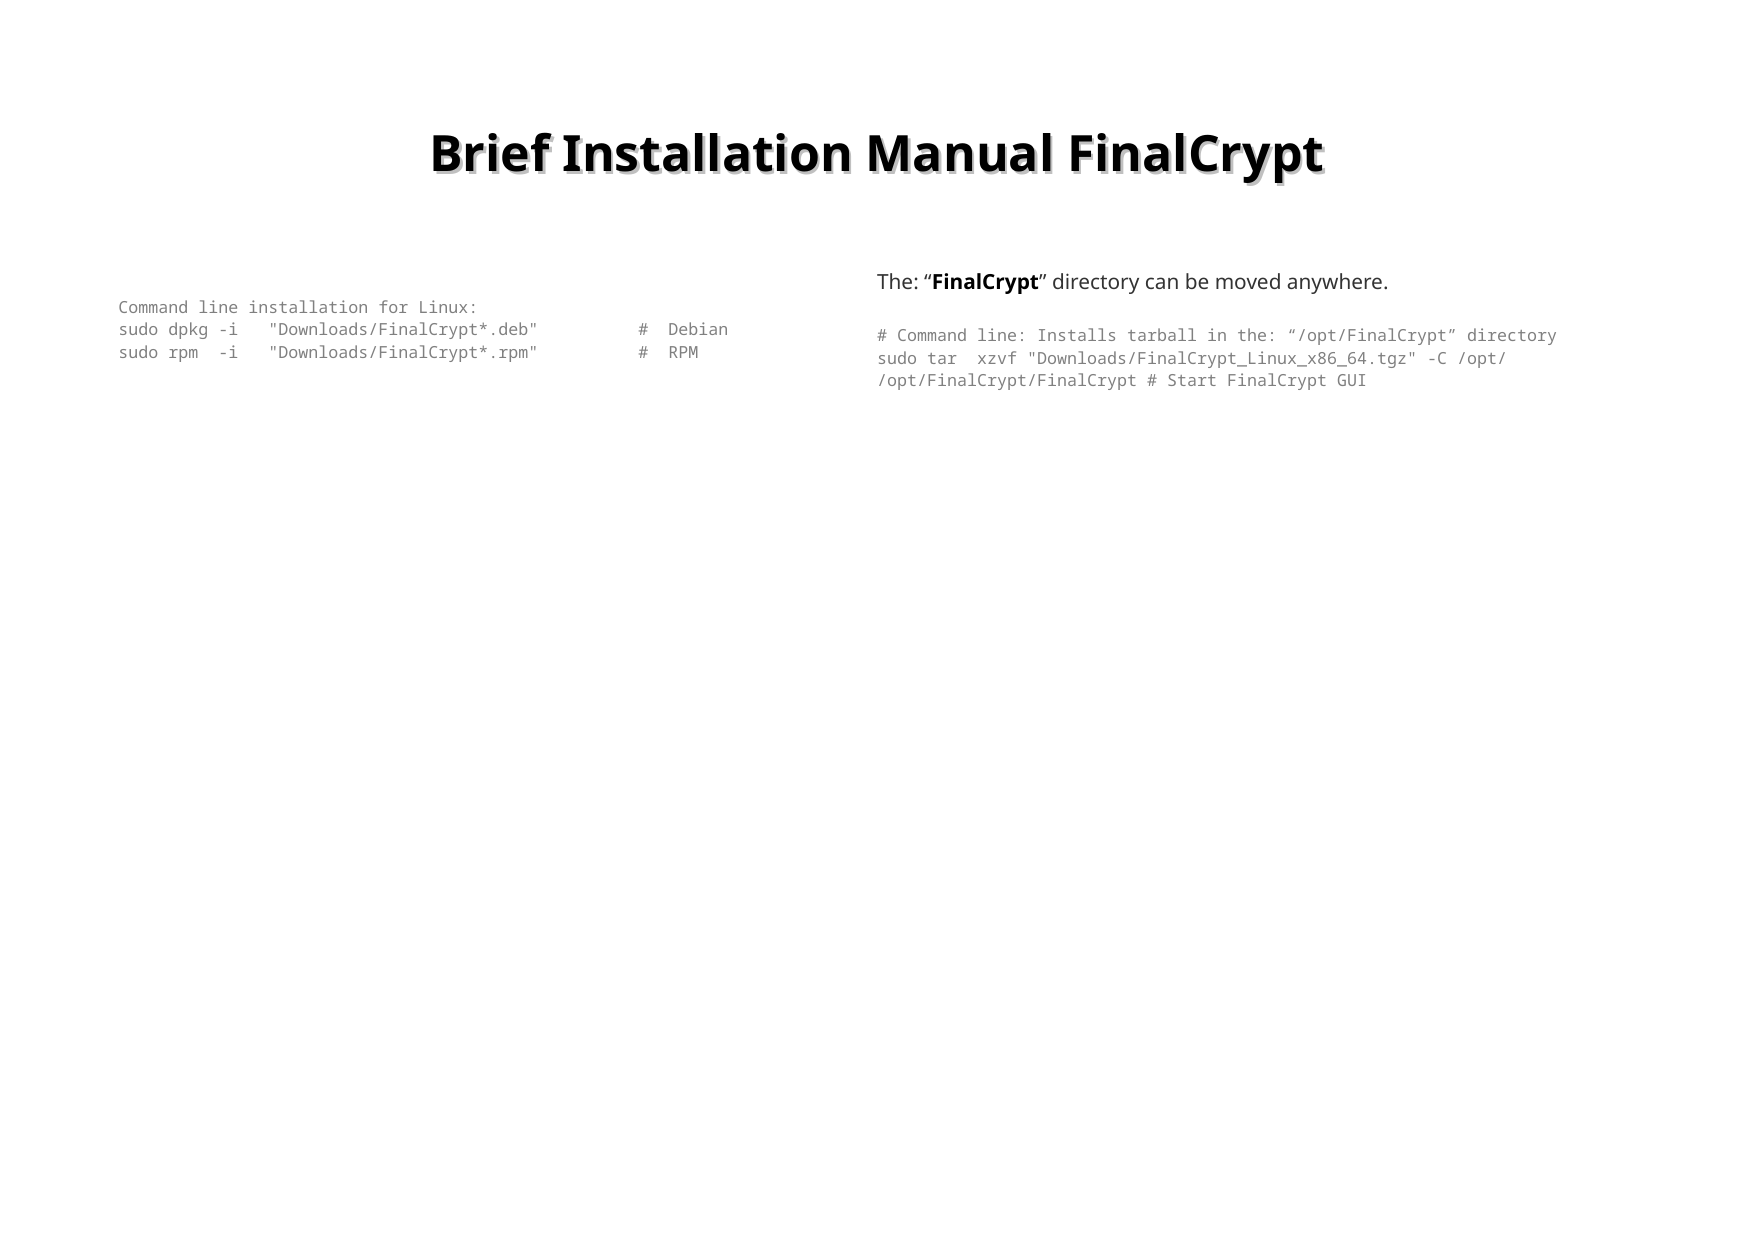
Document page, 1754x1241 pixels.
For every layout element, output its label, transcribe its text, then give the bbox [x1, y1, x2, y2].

table_cell [118, 392, 877, 426]
table_cell The: “FinalCrypt” directory can be moved anywhere. # Command line: Installs tarball in the: “/opt/FinalCrypt” directory sudo tar xzvf "Downloads/FinalCrypt_Linux_x86_64.tgz" -C /opt/ /opt/FinalCrypt/FinalCrypt # Start FinalCrypt GUI [877, 267, 1636, 392]
table_cell Command line installation for Linux: sudo dpkg -i "Downloads/FinalCrypt*.deb" # Debian sudo rpm -i "Downloads/FinalCrypt*.rpm" # RPM [118, 267, 877, 392]
table_cell [877, 392, 1636, 426]
